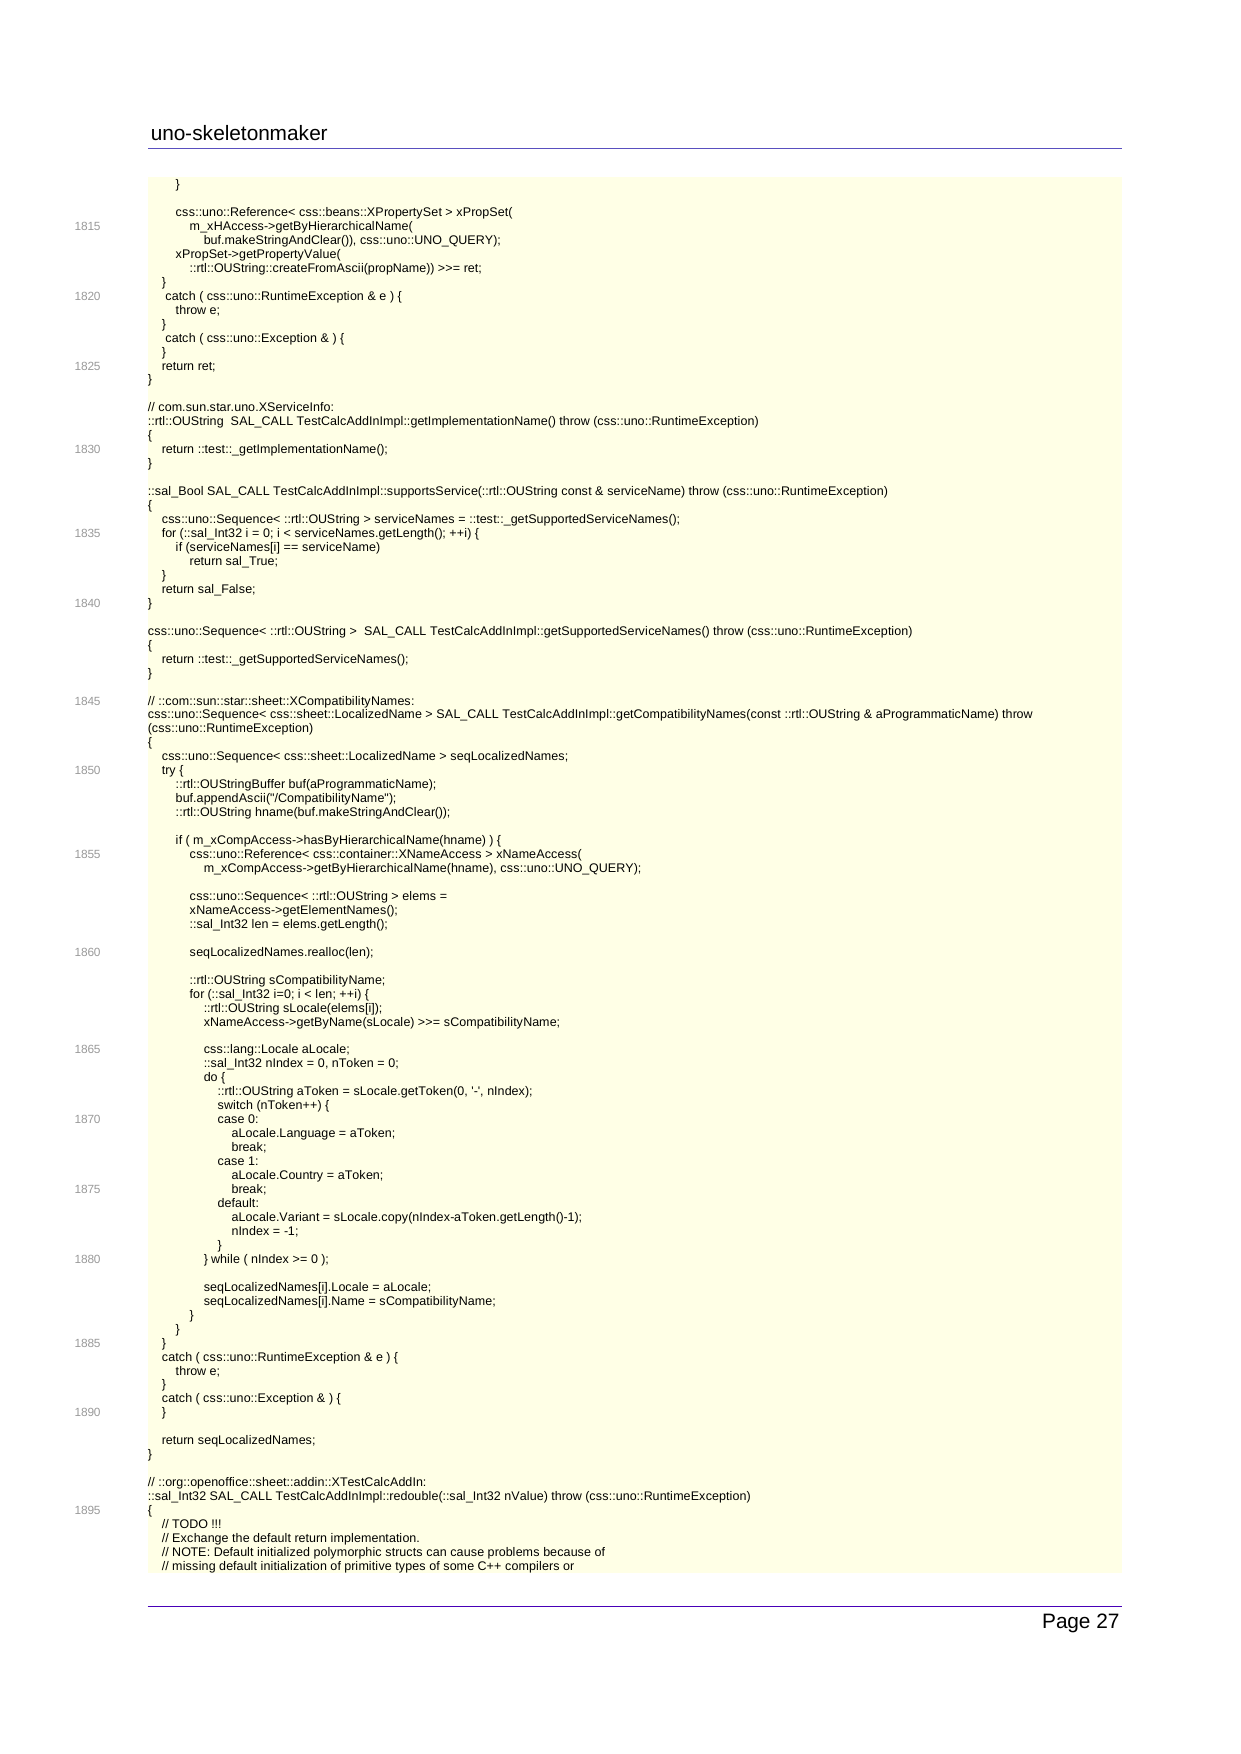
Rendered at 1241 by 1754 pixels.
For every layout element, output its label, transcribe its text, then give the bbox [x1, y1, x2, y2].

text ::rtl::OUString hname(buf.makeStringAndClear()); [148, 805, 1122, 819]
text seqLocalizedNames.realloc(len); [148, 945, 1122, 959]
text } [148, 1377, 1122, 1391]
text css::uno::Sequence< css::sheet::LocalizedName > SAL_CALL TestCalcAddInImpl::getCompatibilityNames(const ::rtl::OUString & aProgrammaticName) throw (css::uno::RuntimeException) [148, 707, 1122, 735]
text do { [148, 1070, 1122, 1084]
text css::uno::Sequence< ::rtl::OUString > elems = [148, 889, 1122, 903]
text } [148, 1308, 1122, 1322]
text buf.appendAscii("/CompatibilityName"); [148, 791, 1122, 805]
text // ::com::sun::star::sheet::XCompatibilityNames: [148, 693, 1122, 707]
text throw e; [148, 1363, 1122, 1377]
text for (::sal_Int32 i = 0; i < serviceNames.getLength(); ++i) { [148, 526, 1122, 540]
text catch ( css::uno::RuntimeException & e ) { [148, 289, 1122, 303]
text xNameAccess->getByName(sLocale) >>= sCompatibilityName; [148, 1014, 1122, 1028]
text // com.sun.star.uno.XServiceInfo: [148, 400, 1122, 414]
text throw e; [148, 303, 1122, 317]
text css::uno::Sequence< css::sheet::LocalizedName > seqLocalizedNames; [148, 749, 1122, 763]
text return sal_False; [148, 582, 1122, 596]
text } [148, 456, 1122, 470]
text if (serviceNames[i] == serviceName) [148, 540, 1122, 554]
text catch ( css::uno::Exception & ) { [148, 331, 1122, 344]
text switch (nToken++) { [148, 1098, 1122, 1112]
text ::sal_Int32 SAL_CALL TestCalcAddInImpl::redouble(::sal_Int32 nValue) throw (css::uno::RuntimeException) [148, 1489, 1122, 1503]
text } [148, 177, 1122, 191]
text // NOTE: Default initialized polymorphic structs can cause problems because of [148, 1545, 1122, 1559]
text return ::test::_getImplementationName(); [148, 442, 1122, 456]
text { [148, 498, 1122, 512]
text // TODO !!! [148, 1517, 1122, 1531]
text { [148, 1503, 1122, 1517]
text } [148, 568, 1122, 582]
text return sal_True; [148, 554, 1122, 568]
text } [148, 317, 1122, 331]
text catch ( css::uno::Exception & ) { [148, 1391, 1122, 1405]
text ::rtl::OUString sLocale(elems[i]); [148, 1001, 1122, 1014]
text for (::sal_Int32 i=0; i < len; ++i) { [148, 987, 1122, 1001]
text // ::org::openoffice::sheet::addin::XTestCalcAddIn: [148, 1475, 1122, 1489]
text m_xCompAccess->getByHierarchicalName(hname), css::uno::UNO_QUERY); [148, 861, 1122, 875]
text css::lang::Locale aLocale; [148, 1042, 1122, 1056]
text case 1: [148, 1154, 1122, 1168]
text ::sal_Bool SAL_CALL TestCalcAddInImpl::supportsService(::rtl::OUString const & serviceName) throw (css::uno::RuntimeException) [148, 484, 1122, 498]
text aLocale.Country = aToken; [148, 1168, 1122, 1182]
text ::sal_Int32 len = elems.getLength(); [148, 917, 1122, 931]
text css::uno::Reference< css::container::XNameAccess > xNameAccess( [148, 847, 1122, 861]
text return ret; [148, 358, 1122, 372]
text } [148, 1322, 1122, 1336]
text } while ( nIndex >= 0 ); [148, 1252, 1122, 1266]
text } [148, 1336, 1122, 1349]
text break; [148, 1182, 1122, 1196]
text ::rtl::OUString aToken = sLocale.getToken(0, '-', nIndex); [148, 1084, 1122, 1098]
text aLocale.Language = aToken; [148, 1126, 1122, 1140]
text xNameAccess->getElementNames(); [148, 903, 1122, 917]
text } [148, 596, 1122, 610]
text break; [148, 1140, 1122, 1154]
text ::sal_Int32 nIndex = 0, nToken = 0; [148, 1056, 1122, 1070]
text catch ( css::uno::RuntimeException & e ) { [148, 1349, 1122, 1363]
text } [148, 344, 1122, 358]
text { [148, 735, 1122, 749]
text { [148, 638, 1122, 652]
text // missing default initialization of primitive types of some C++ compilers or [148, 1559, 1122, 1573]
text } [148, 1447, 1122, 1461]
text try { [148, 763, 1122, 777]
text } [148, 666, 1122, 679]
text ::rtl::OUStringBuffer buf(aProgrammaticName); [148, 777, 1122, 791]
text aLocale.Variant = sLocale.copy(nIndex-aToken.getLength()-1); [148, 1210, 1122, 1224]
text } [148, 372, 1122, 386]
text // Exchange the default return implementation. [148, 1531, 1122, 1545]
text ::rtl::OUString SAL_CALL TestCalcAddInImpl::getImplementationName() throw (css::uno::RuntimeException) [148, 414, 1122, 428]
text css::uno::Sequence< ::rtl::OUString > serviceNames = ::test::_getSupportedServiceNames(); [148, 512, 1122, 526]
text ::rtl::OUString::createFromAscii(propName)) >>= ret; [148, 261, 1122, 275]
text return seqLocalizedNames; [148, 1433, 1122, 1447]
text ::rtl::OUString sCompatibilityName; [148, 973, 1122, 987]
text xPropSet->getPropertyValue( [148, 247, 1122, 261]
text seqLocalizedNames[i].Locale = aLocale; [148, 1280, 1122, 1294]
text seqLocalizedNames[i].Name = sCompatibilityName; [148, 1294, 1122, 1308]
text { [148, 428, 1122, 442]
text } [148, 1238, 1122, 1252]
text if ( m_xCompAccess->hasByHierarchicalName(hname) ) { [148, 833, 1122, 847]
text case 0: [148, 1112, 1122, 1126]
text css::uno::Reference< css::beans::XPropertySet > xPropSet( [148, 205, 1122, 219]
text return ::test::_getSupportedServiceNames(); [148, 652, 1122, 666]
text } [148, 1405, 1122, 1419]
text buf.makeStringAndClear()), css::uno::UNO_QUERY); [148, 233, 1122, 247]
text } [148, 275, 1122, 289]
text default: [148, 1196, 1122, 1210]
text m_xHAccess->getByHierarchicalName( [148, 219, 1122, 233]
text css::uno::Sequence< ::rtl::OUString > SAL_CALL TestCalcAddInImpl::getSupportedServiceNames() throw (css::uno::RuntimeException) [148, 624, 1122, 638]
text nIndex = -1; [148, 1224, 1122, 1238]
